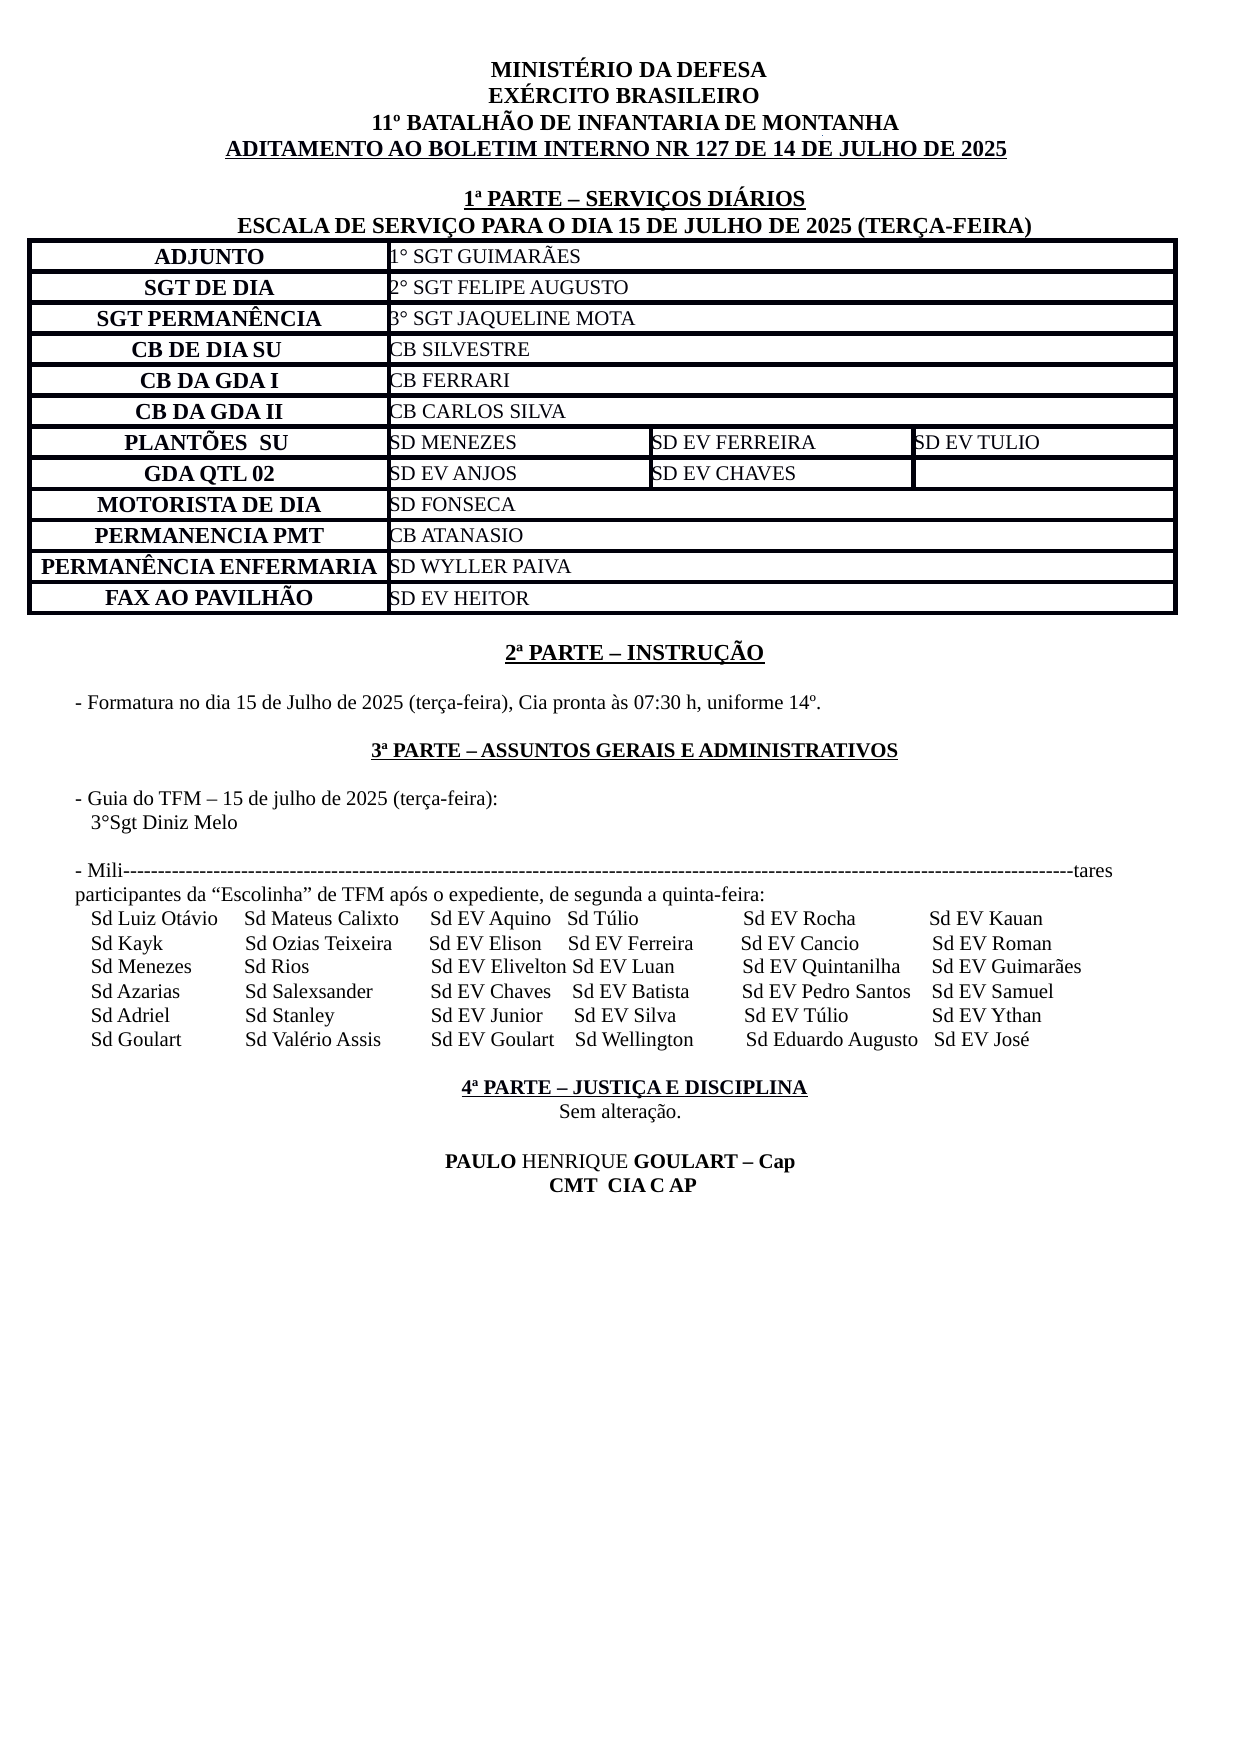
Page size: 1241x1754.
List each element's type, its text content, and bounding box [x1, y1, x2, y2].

table_cell SD FONSECA [391, 491, 1173, 517]
table_cell CB ATANASIO [391, 522, 1173, 548]
subtitle EXÉRCITO BRASILEIRO [75, 82, 1047, 109]
text Sd Goulart Sd Valério Assis Sd EV Goulart Sd Wellington Sd Eduardo Augusto Sd EV José [75, 1027, 1194, 1051]
text - Formatura no dia 15 de Julho de 2025 (terça-feira), Cia pronta às 07:30 h, uniforme 14º. [75, 690, 1165, 714]
table_cell CB SILVESTRE [391, 336, 1173, 362]
table_cell PERMANÊNCIA ENFERMARIA [32, 553, 387, 579]
table_cell SD MENEZES [391, 429, 649, 455]
table_cell SD WYLLER PAIVA [391, 553, 1173, 579]
text - Guia do TFM – 15 de julho de 2025 (terça-feira): [75, 786, 1194, 810]
text Sem alteração. [75, 1099, 1165, 1123]
table_header ADJUNTO [32, 243, 387, 269]
table_cell CB DE DIA SU [32, 336, 387, 362]
table_cell SD EV HEITOR [391, 584, 1173, 611]
table_cell SGT DE DIA [32, 274, 387, 300]
text Sd Menezes Sd Rios Sd EV Elivelton Sd EV Luan Sd EV Quintanilha Sd EV Guimarães [75, 954, 1194, 978]
table_cell [916, 460, 1173, 486]
text Sd Azarias Sd Salexsander Sd EV Chaves Sd EV Batista Sd EV Pedro Santos Sd EV Samuel [75, 978, 1194, 1003]
table_cell CB DA GDA II [32, 398, 387, 424]
text 2ª PARTE – INSTRUÇÃO [75, 639, 1194, 666]
table_cell 2° SGT FELIPE AUGUSTO [391, 274, 1173, 300]
text MINISTÉRIO DA DEFESA [75, 56, 1165, 82]
text 3°Sgt Diniz Melo [75, 810, 1194, 834]
text 4ª PARTE – JUSTIÇA E DISCIPLINA [75, 1075, 1194, 1099]
text Sd Kayk Sd Ozias Teixeira Sd EV Elison Sd EV Ferreira Sd EV Cancio Sd EV Roman [75, 930, 1194, 954]
text PAULO HENRIQUE GOULART – Cap [75, 1149, 1165, 1173]
table_cell PERMANENCIA PMT [32, 522, 387, 548]
table_cell SD EV CHAVES [653, 460, 911, 486]
table_cell PLANTÕES SU [32, 429, 387, 455]
text ESCALA DE SERVIÇO PARA O DIA 15 DE JULHO DE 2025 (TERÇA-FEIRA) [75, 212, 1194, 238]
table_cell CB CARLOS SILVA [391, 398, 1173, 424]
text CMT CIA C AP [75, 1173, 1165, 1197]
table_cell CB FERRARI [391, 367, 1173, 393]
subtitle ADITAMENTO AO BOLETIM INTERNO NR 127 DE 14 DE JULHO DE 2025 [67, 135, 1165, 161]
text 1ª PARTE – SERVIÇOS DIÁRIOS [75, 185, 1194, 212]
text - Mili-----------------------------------------------------------------------------------------------------------------------------------------tares participantes da “Escolinha” de TFM após o expediente, de segunda a quinta-feira: Sd Luiz Otávio Sd Mateus Calixto Sd EV Aquino Sd Túlio Sd EV Rocha Sd EV Kauan [75, 858, 1194, 930]
table_cell SGT PERMANÊNCIA [32, 305, 387, 331]
table_cell 3° SGT JAQUELINE MOTA [391, 305, 1173, 331]
text Sd Adriel Sd Stanley Sd EV Junior Sd EV Silva Sd EV Túlio Sd EV Ythan [75, 1003, 1194, 1027]
table_cell CB DA GDA I [32, 367, 387, 393]
text 11º BATALHÃO DE INFANTARIA DE MONTANHA [75, 109, 1047, 135]
table_cell FAX AO PAVILHÃO [32, 584, 387, 611]
table_cell SD EV ANJOS [391, 460, 649, 486]
table_cell SD EV TULIO [916, 429, 1173, 455]
table_header 1° SGT GUIMARÃES [391, 243, 1173, 269]
table_cell MOTORISTA DE DIA [32, 491, 387, 517]
table_cell GDA QTL 02 [32, 460, 387, 486]
text 3ª PARTE – ASSUNTOS GERAIS E ADMINISTRATIVOS [75, 738, 1194, 762]
table_cell SD EV FERREIRA [653, 429, 911, 455]
